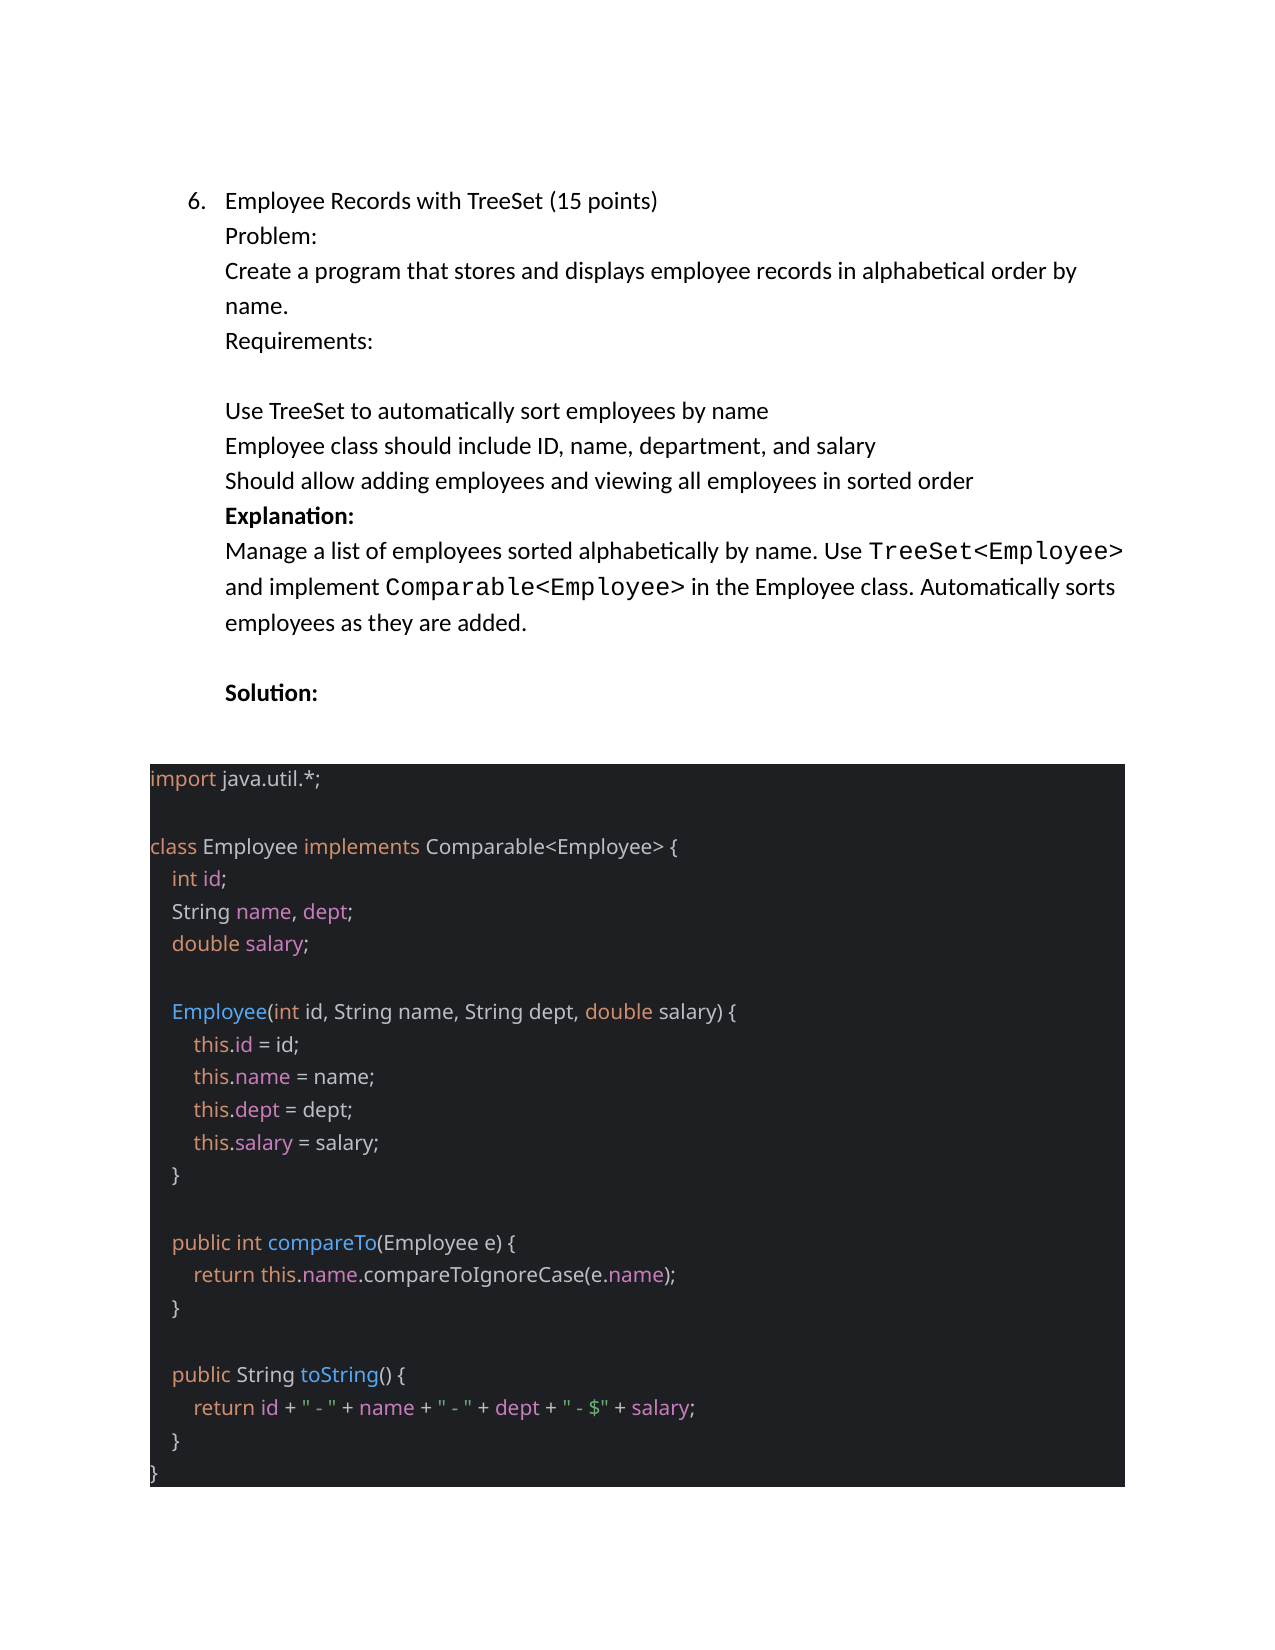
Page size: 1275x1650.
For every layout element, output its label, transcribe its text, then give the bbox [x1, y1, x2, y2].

list Employee Records with TreeSet (15 points) [187, 185, 1125, 216]
list Solution: [225, 677, 1125, 708]
list Create a program that stores and displays employee records in alphabetical order by name. [225, 255, 1125, 321]
list Explanation: [225, 500, 1125, 531]
text import java.util.*; class Employee implements Comparable<Employee> { int id; String name, dept; double salary; Employee(int id, String name, String dept, double salary) { this.id = id; this.name = name; this.dept = dept; this.salary = salary; } public int compareTo(Employee e) { return this.name.compareToIgnoreCase(e.name); } public String toString() { return id + " - " + name + " - " + dept + " - $" + salary; } } [150, 764, 1125, 1487]
list Employee class should include ID, name, department, and salary [225, 430, 1125, 461]
list Problem: [225, 220, 1125, 251]
list Use TreeSet to automatically sort employees by name [225, 395, 1125, 426]
list Requirements: [225, 325, 1125, 356]
list Should allow adding employees and viewing all employees in sorted order [225, 465, 1125, 496]
list Manage a list of employees sorted alphabetically by name. Use TreeSet<Employee> and implement Comparable<Employee> in the Employee class. Automatically sorts employees as they are added. [225, 535, 1125, 638]
